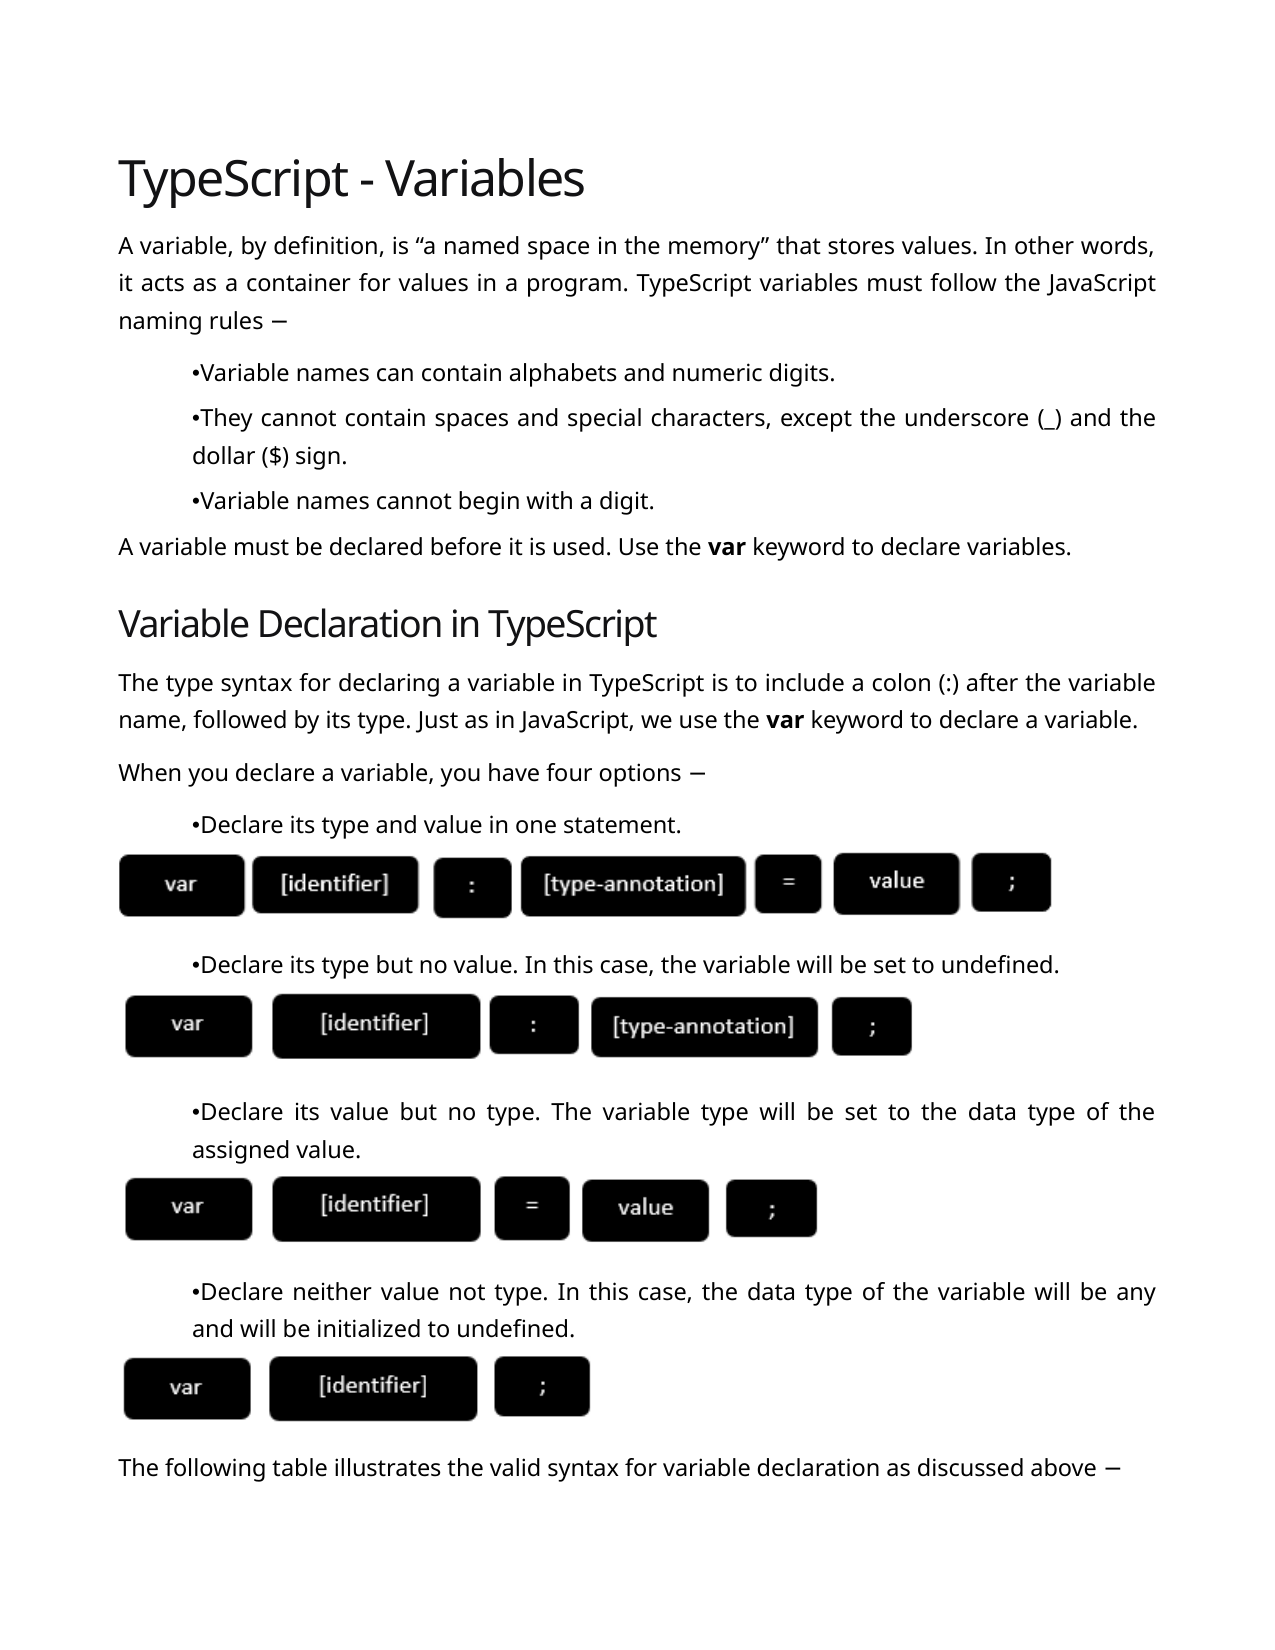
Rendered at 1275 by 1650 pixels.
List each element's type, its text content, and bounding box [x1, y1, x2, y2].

picture [118, 847, 1056, 923]
list Variable names can contain alphabets and numeric digits. [118, 351, 1157, 388]
list Declare its value but no type. The variable type will be set to the data type of the assigned value. [118, 1090, 1157, 1165]
list Declare its type but no value. In this case, the variable will be set to undefined. [118, 943, 1157, 981]
picture [118, 1172, 825, 1250]
text A variable, by definition, is “a named space in the memory” that stores values. In other words, it acts as a container for values in a program. TypeScript variables must follow the JavaScript naming rules − [118, 224, 1157, 336]
subtitle Variable Declaration in TypeScript [118, 597, 1157, 648]
list Declare its type and value in one statement. [118, 802, 1157, 840]
list Variable names cannot begin with a digit. [118, 479, 1157, 516]
picture [118, 1352, 598, 1426]
list They cannot contain spaces and special characters, except the underscore (_) and the dollar ($) sign. [118, 396, 1157, 471]
subtitle TypeScript - Variables [118, 143, 1157, 211]
picture [118, 988, 923, 1070]
text When you declare a variable, you have four options − [118, 750, 1157, 788]
text The type syntax for declaring a variable in TypeScript is to include a colon (:) after the variable name, followed by its type. Just as in JavaScript, we use the var keyword to declare a variable. [118, 661, 1157, 736]
text A variable must be declared before it is used. Use the var keyword to declare variables. [118, 524, 1157, 562]
list Declare neither value not type. In this case, the data type of the variable will be any and will be initialized to undefined. [118, 1269, 1157, 1344]
text The following table illustrates the valid syntax for variable declaration as discussed above − [118, 1446, 1157, 1484]
